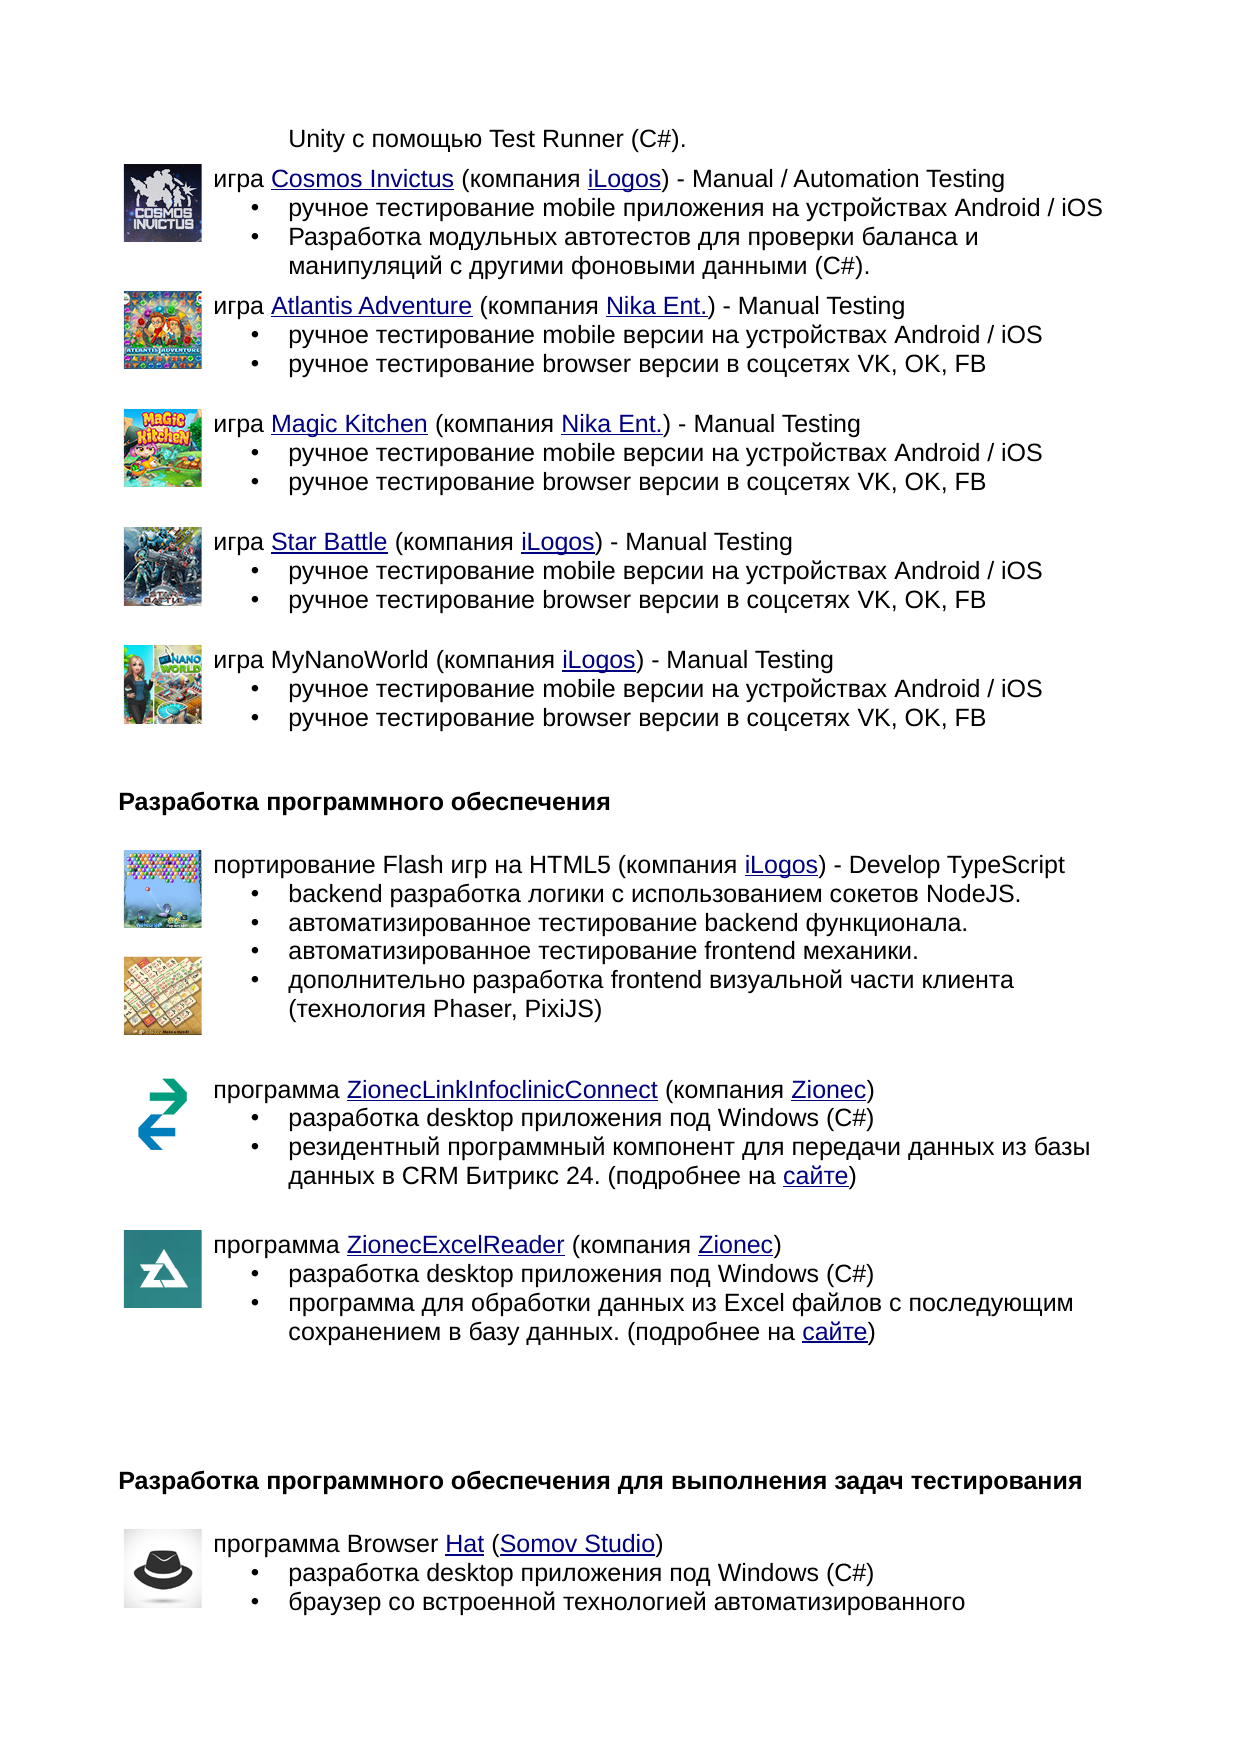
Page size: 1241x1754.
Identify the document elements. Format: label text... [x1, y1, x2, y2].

table_cell [119, 641, 207, 758]
table_cell [119, 1225, 207, 1380]
table_header портирование Flash игр на HTML5 (компания iLogos) - Develop TypeScript backend разработка логики с использованием сокетов NodeJS. автоматизированное тестирование backend функционала. автоматизированное тестирование frontend механики. дополнительно разработка frontend визуальной части клиента (технология Phaser, PixiJS) [208, 845, 1123, 1069]
picture [123, 956, 202, 1035]
table_cell программа ZionecExcelReader (компания Zionec) разработка desktop приложения под Windows (C#) программа для обработки данных из Excel файлов с последующим сохранением в базу данных. (подробнее на сайте) [208, 1225, 1123, 1380]
table_cell [202, 1075, 207, 1152]
table_cell [119, 1153, 207, 1224]
table_cell игра Star Battle (компания iLogos) - Manual Testing ручное тестирование mobile версии на устройствах Android / iOS ручное тестирование browser версии в соцсетях VK, OK, FB [208, 522, 1123, 639]
picture [123, 291, 202, 369]
table_header [119, 119, 207, 158]
text Разработка программного обеспечения для выполнения задач тестирования [118, 1466, 1122, 1495]
table_header Unity с помощью Test Runner (C#). [208, 119, 1123, 158]
picture [123, 1529, 202, 1608]
table_header [119, 1525, 207, 1529]
picture [123, 1074, 202, 1153]
table_cell [119, 1075, 123, 1152]
picture [123, 1230, 202, 1308]
table_cell [119, 160, 207, 285]
table_cell [119, 286, 207, 403]
picture [123, 409, 202, 487]
table_cell игра Atlantis Adventure (компания Nika Ent.) - Manual Testing ручное тестирование mobile версии на устройствах Android / iOS ручное тестирование browser версии в соцсетях VK, OK, FB [208, 286, 1123, 403]
table_cell игра Cosmos Invictus (компания iLogos) - Manual / Automation Testing ручное тестирование mobile приложения на устройствах Android / iOS Разработка модульных автотестов для проверки баланса и манипуляций с другими фоновыми данными (C#). [208, 160, 1123, 285]
text Разработка программного обеспечения [118, 787, 1122, 815]
table_cell игра MyNanoWorld (компания iLogos) - Manual Testing ручное тестирование mobile версии на устройствах Android / iOS ручное тестирование browser версии в соцсетях VK, OK, FB [208, 641, 1123, 758]
table_cell [119, 1070, 207, 1074]
table_cell [119, 404, 207, 521]
picture [123, 850, 202, 928]
picture [123, 645, 202, 724]
picture [123, 527, 202, 606]
table_header программа Browser Hat (Somov Studio) разработка desktop приложения под Windows (C#) браузер со встроенной технологией автоматизированного тестирования Web приложений. репозиторий https://github.com/SomovStudio/Hat/ [208, 1525, 1123, 1622]
table_header [119, 1530, 207, 1622]
table_cell [119, 522, 207, 639]
table_header [119, 845, 207, 1069]
picture [123, 164, 202, 242]
table_cell программа ZionecLinkInfoclinicConnect (компания Zionec) разработка desktop приложения под Windows (C#) резидентный программный компонент для передачи данных из базы данных в CRM Битрикс 24. (подробнее на сайте) [208, 1070, 1123, 1224]
table_cell игра Magic Kitchen (компания Nika Ent.) - Manual Testing ручное тестирование mobile версии на устройствах Android / iOS ручное тестирование browser версии в соцсетях VK, OK, FB [208, 404, 1123, 521]
